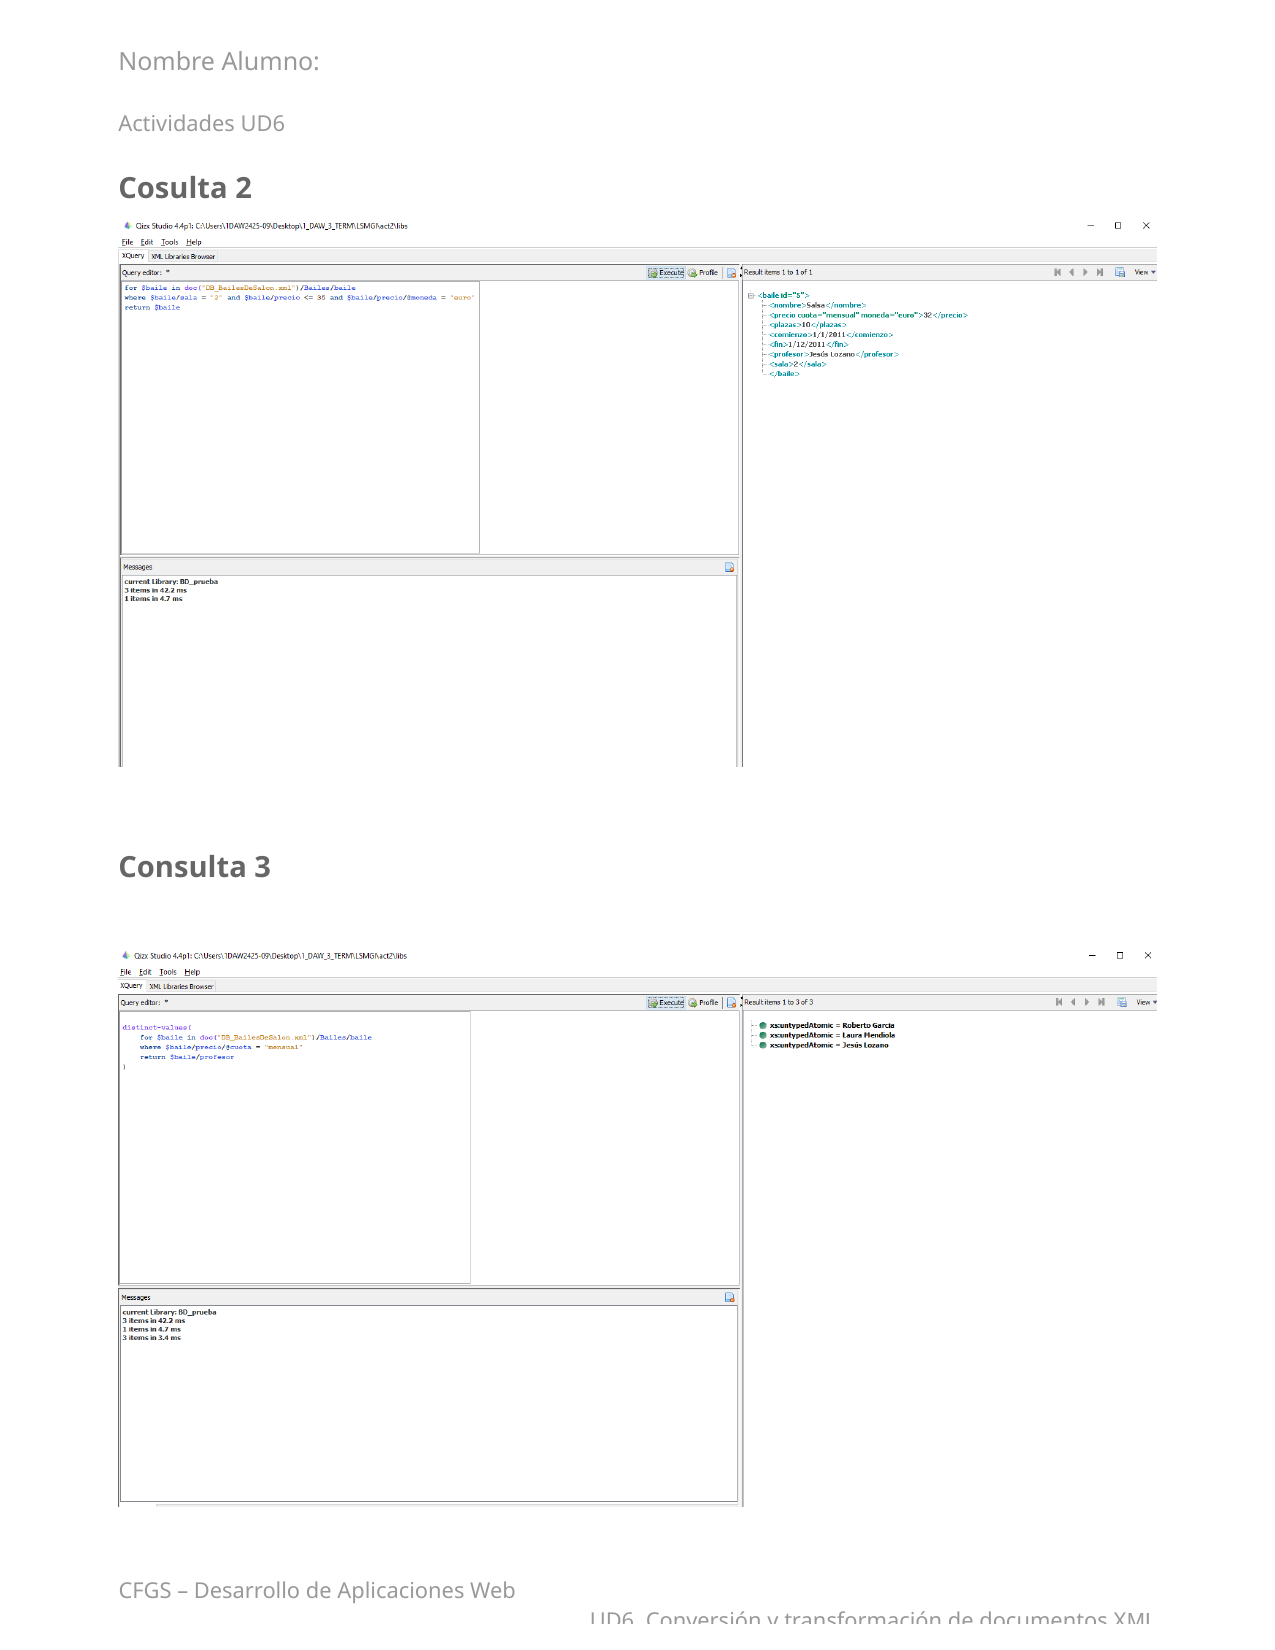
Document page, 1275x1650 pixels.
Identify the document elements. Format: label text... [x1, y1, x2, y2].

picture [118, 947, 1157, 1507]
subtitle Consulta 3 [118, 846, 1157, 886]
picture [118, 219, 1157, 767]
subtitle Cosulta 2 [118, 167, 1157, 207]
